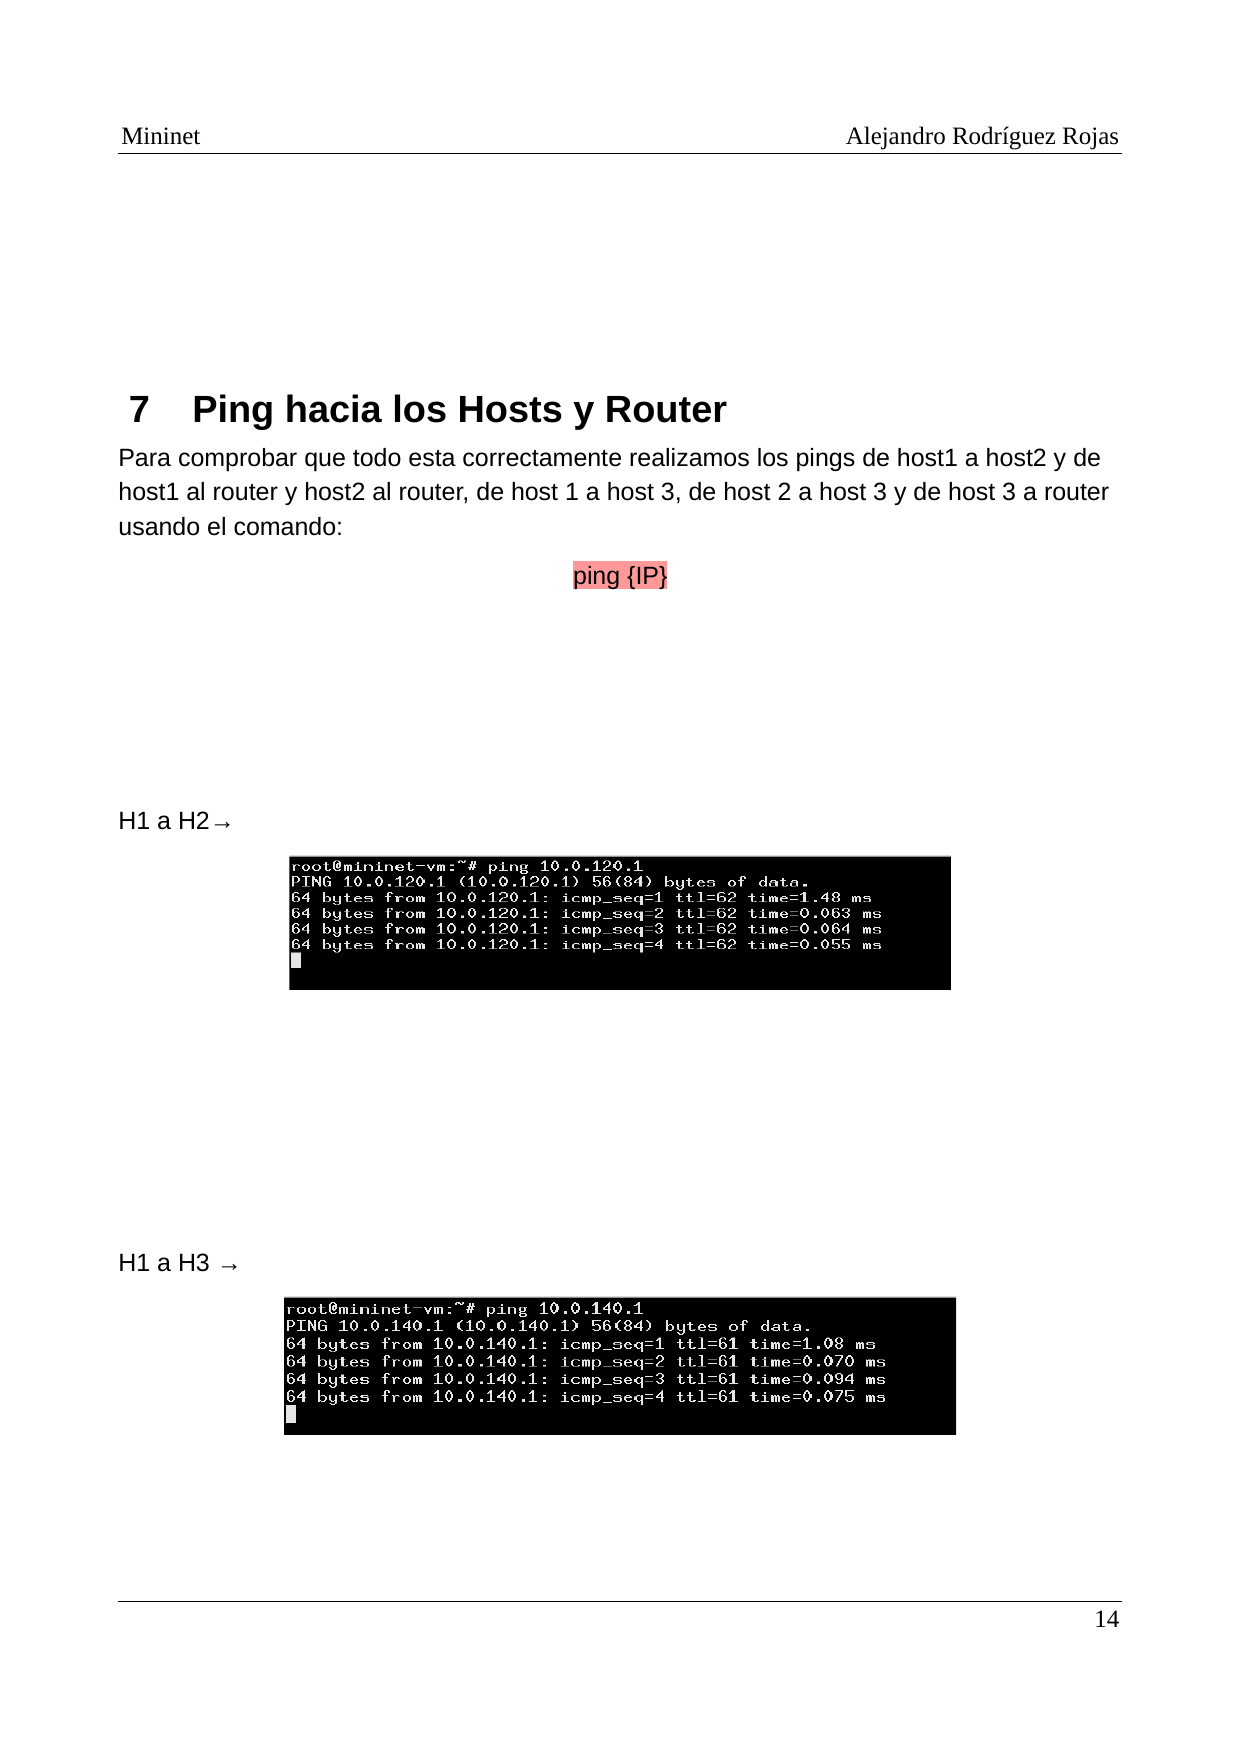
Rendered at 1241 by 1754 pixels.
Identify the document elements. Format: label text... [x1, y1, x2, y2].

subtitle Ping hacia los Hosts y Router [118, 387, 1122, 430]
text ping {IP} [118, 561, 1122, 589]
text H1 a H3 → [118, 1248, 1122, 1276]
text H1 a H2→ [118, 806, 1122, 835]
text Para comprobar que todo esta correctamente realizamos los pings de host1 a host2 y de host1 al router y host2 al router, de host 1 a host 3, de host 2 a host 3 y de host 3 a router usando el comando: [118, 443, 1122, 540]
